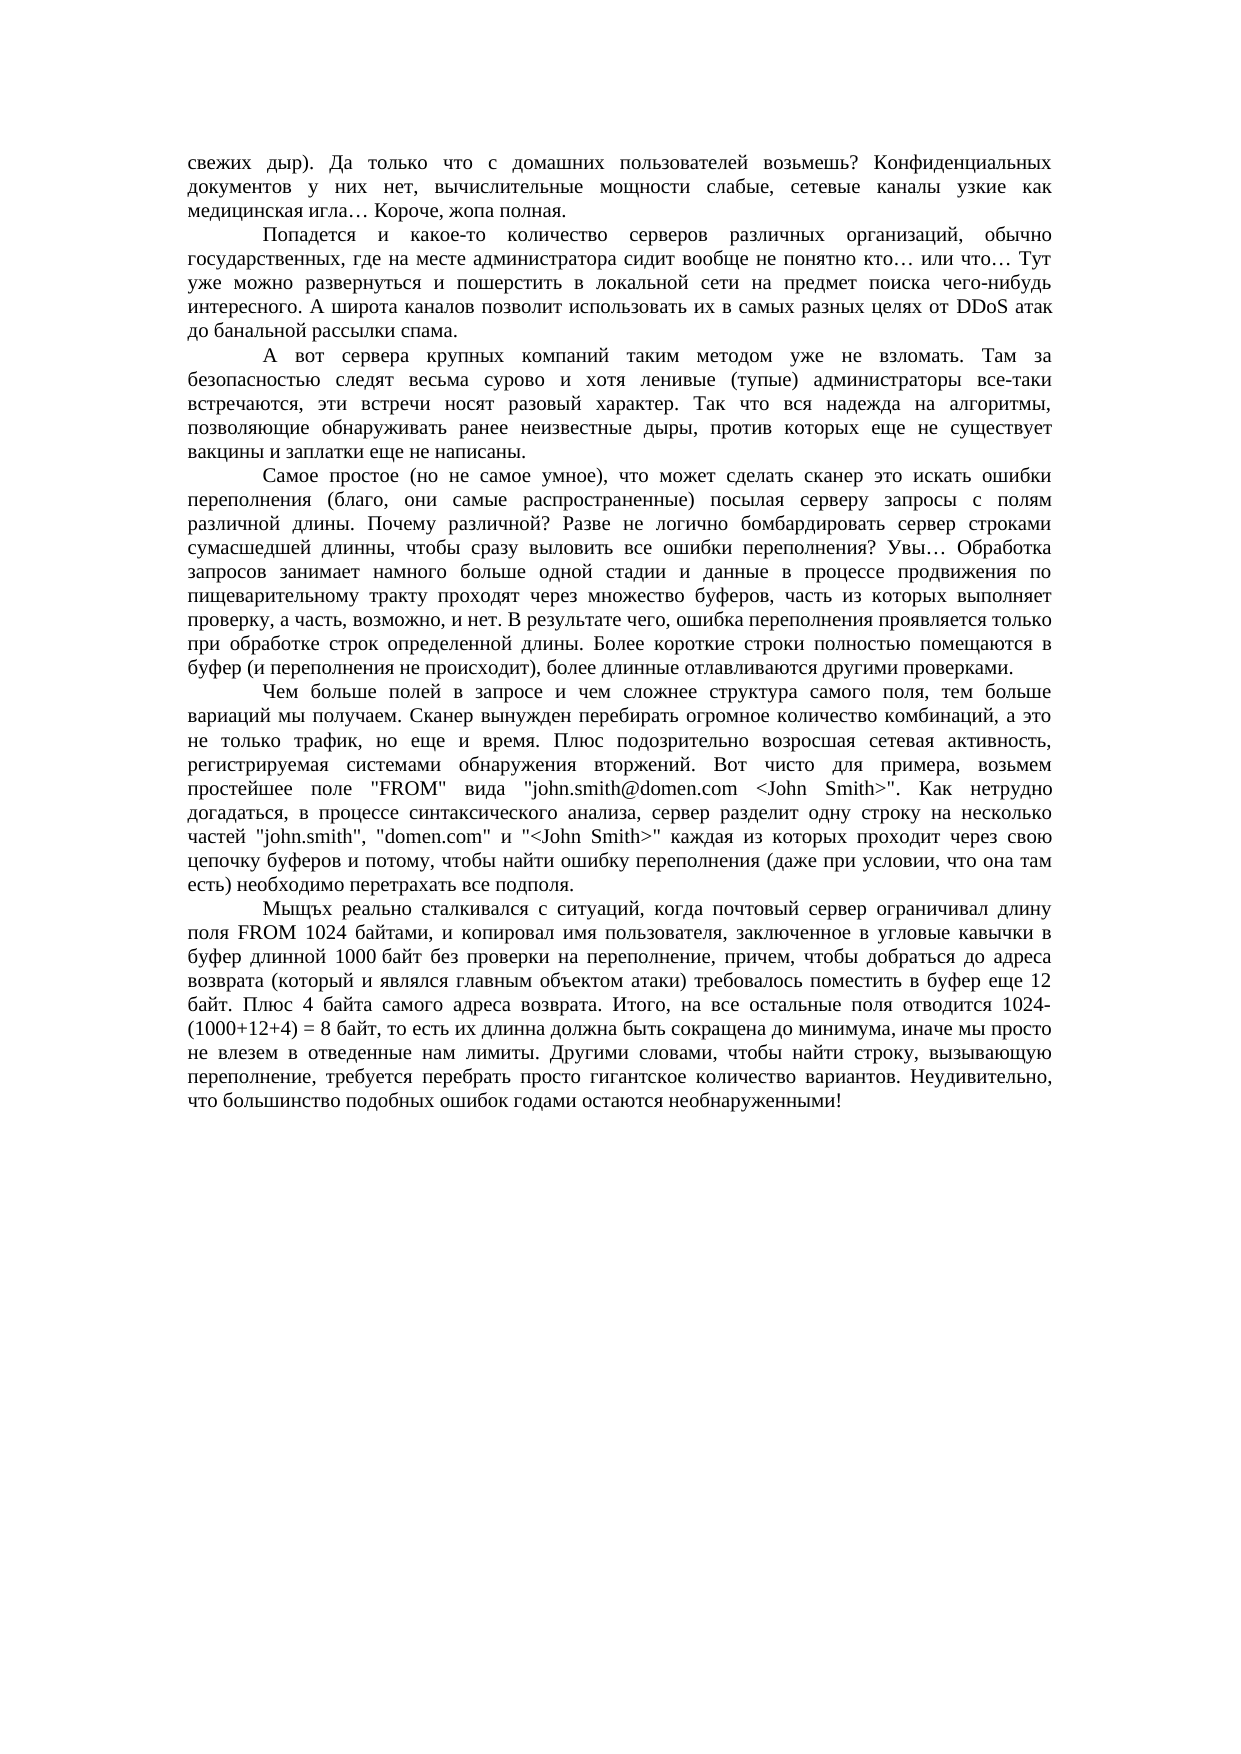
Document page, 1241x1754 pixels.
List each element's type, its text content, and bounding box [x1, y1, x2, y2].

text Попадется и какое-то количество серверов различных организаций, обычно государственных, где на месте администратора сидит вообще не понятно кто… или что… Тут уже можно развернуться и пошерстить в локальной сети на предмет поиска чего-нибудь интересного. А широта каналов позволит использовать их в самых разных целях от DDoS атак до банальной рассылки спама. [187, 222, 1053, 342]
text Самое простое (но не самое умное), что может сделать сканер это искать ошибки переполнения (благо, они самые распространенные) посылая серверу запросы с полям различной длины. Почему различной? Разве не логично бомбардировать сервер строками сумасшедшей длинны, чтобы сразу выловить все ошибки переполнения? Увы… Обработка запросов занимает намного больше одной стадии и данные в процессе продвижения по пищеварительному тракту проходят через множество буферов, часть из которых выполняет проверку, а часть, возможно, и нет. В результате чего, ошибка переполнения проявляется только при обработке строк определенной длины. Более короткие строки полностью помещаются в буфер (и переполнения не происходит), более длинные отлавливаются другими проверками. [187, 463, 1053, 679]
text Чем больше полей в запросе и чем сложнее структура самого поля, тем больше вариаций мы получаем. Сканер вынужден перебирать огромное количество комбинаций, а это не только трафик, но еще и время. Плюс подозрительно возросшая сетевая активность, регистрируемая системами обнаружения вторжений. Вот чисто для примера, возьмем простейшее поле "FROM" вида "john.smith@domen.com <John Smith>". Как нетрудно догадаться, в процессе синтаксического анализа, сервер разделит одну строку на несколько частей "john.smith", "domen.com" и "<John Smith>" каждая из которых проходит через свою цепочку буферов и потому, чтобы найти ошибку переполнения (даже при условии, что она там есть) необходимо перетрахать все подполя. [187, 679, 1053, 896]
text свежих дыр). Да только что с домашних пользователей возьмешь? Конфиденциальных документов у них нет, вычислительные мощности слабые, сетевые каналы узкие как медицинская игла… Короче, жопа полная. [187, 150, 1053, 222]
text Мыщъх реально сталкивался с ситуаций, когда почтовый сервер ограничивал длину поля FROM 1024 байтами, и копировал имя пользователя, заключенное в угловые кавычки в буфер длинной 1000 байт без проверки на переполнение, причем, чтобы добраться до адреса возврата (который и являлся главным объектом атаки) требовалось поместить в буфер еще 12 байт. Плюс 4 байта самого адреса возврата. Итого, на все остальные поля отводится 1024-(1000+12+4) = 8 байт, то есть их длинна должна быть сокращена до минимума, иначе мы просто не влезем в отведенные нам лимиты. Другими словами, чтобы найти строку, вызывающую переполнение, требуется перебрать просто гигантское количество вариантов. Неудивительно, что большинство подобных ошибок годами остаются необнаруженными! [187, 896, 1053, 1112]
text А вот сервера крупных компаний таким методом уже не взломать. Там за безопасностью следят весьма сурово и хотя ленивые (тупые) администраторы все-таки встречаются, эти встречи носят разовый характер. Так что вся надежда на алгоритмы, позволяющие обнаруживать ранее неизвестные дыры, против которых еще не существует вакцины и заплатки еще не написаны. [187, 342, 1053, 463]
